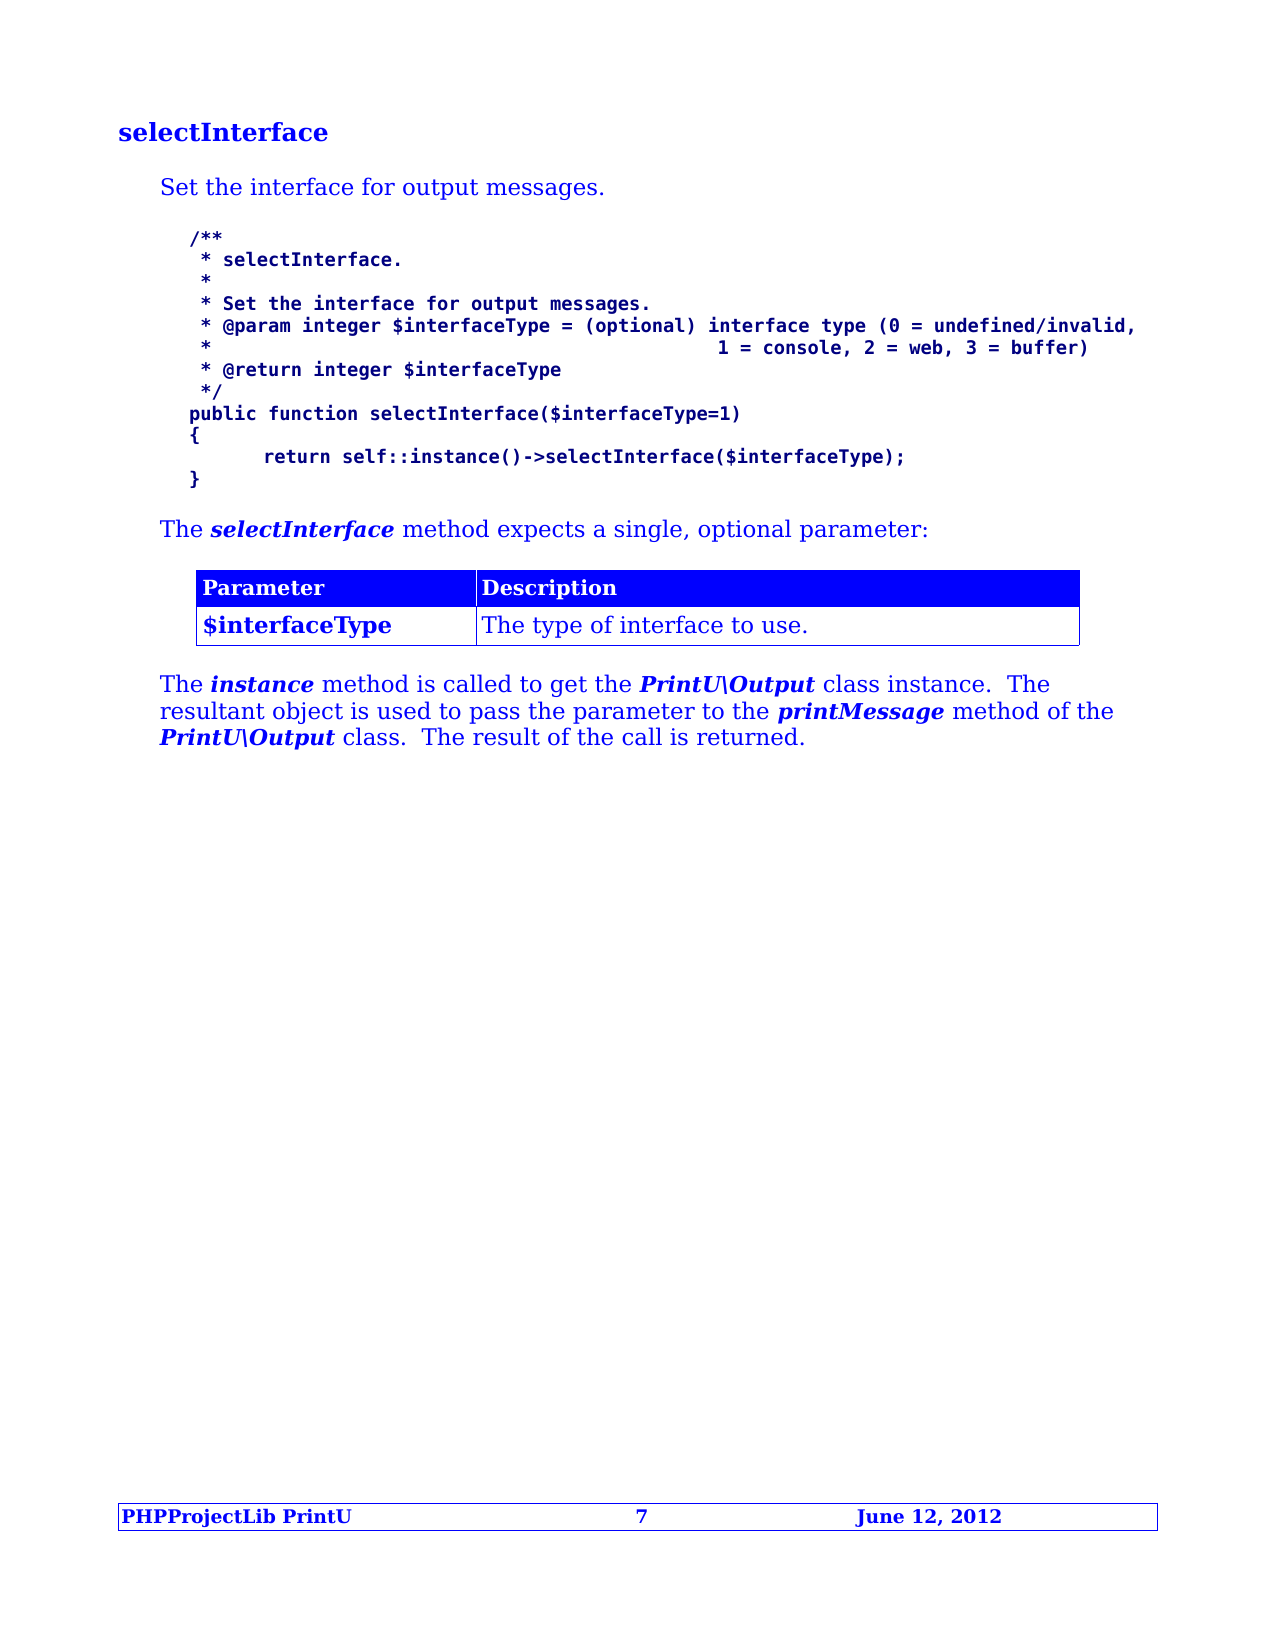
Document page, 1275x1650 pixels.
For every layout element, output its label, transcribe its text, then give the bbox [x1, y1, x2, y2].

table_cell The type of interface to use. [477, 607, 1079, 644]
list public function selectInterface($interfaceType=1) [189, 402, 1157, 424]
list */ [189, 381, 1157, 402]
list * Set the interface for output messages. [189, 293, 1157, 315]
text The instance method is called to get the PrintU\Output class instance. The resultant object is used to pass the parameter to the printMessage method of the PrintU\Output class. The result of the call is returned. [159, 671, 1157, 751]
list * 1 = console, 2 = web, 3 = buffer) [189, 337, 1157, 359]
table_header Description [477, 571, 1079, 606]
list * selectInterface. [189, 249, 1157, 271]
text Set the interface for output messages. [159, 174, 1157, 201]
text The selectInterface method expects a single, optional parameter: [159, 517, 1157, 543]
list * @return integer $interfaceType [189, 359, 1157, 381]
list * @param integer $interfaceType = (optional) interface type (0 = undefined/invalid, [189, 315, 1157, 337]
list } [189, 468, 1157, 490]
list /** [189, 227, 1157, 249]
list { [189, 424, 1157, 446]
title selectInterface [118, 118, 1157, 147]
list return self::instance()->selectInterface($interfaceType); [189, 446, 1157, 468]
table_cell $interfaceType [197, 607, 476, 644]
list * [189, 271, 1157, 293]
table_header Parameter [197, 571, 476, 606]
